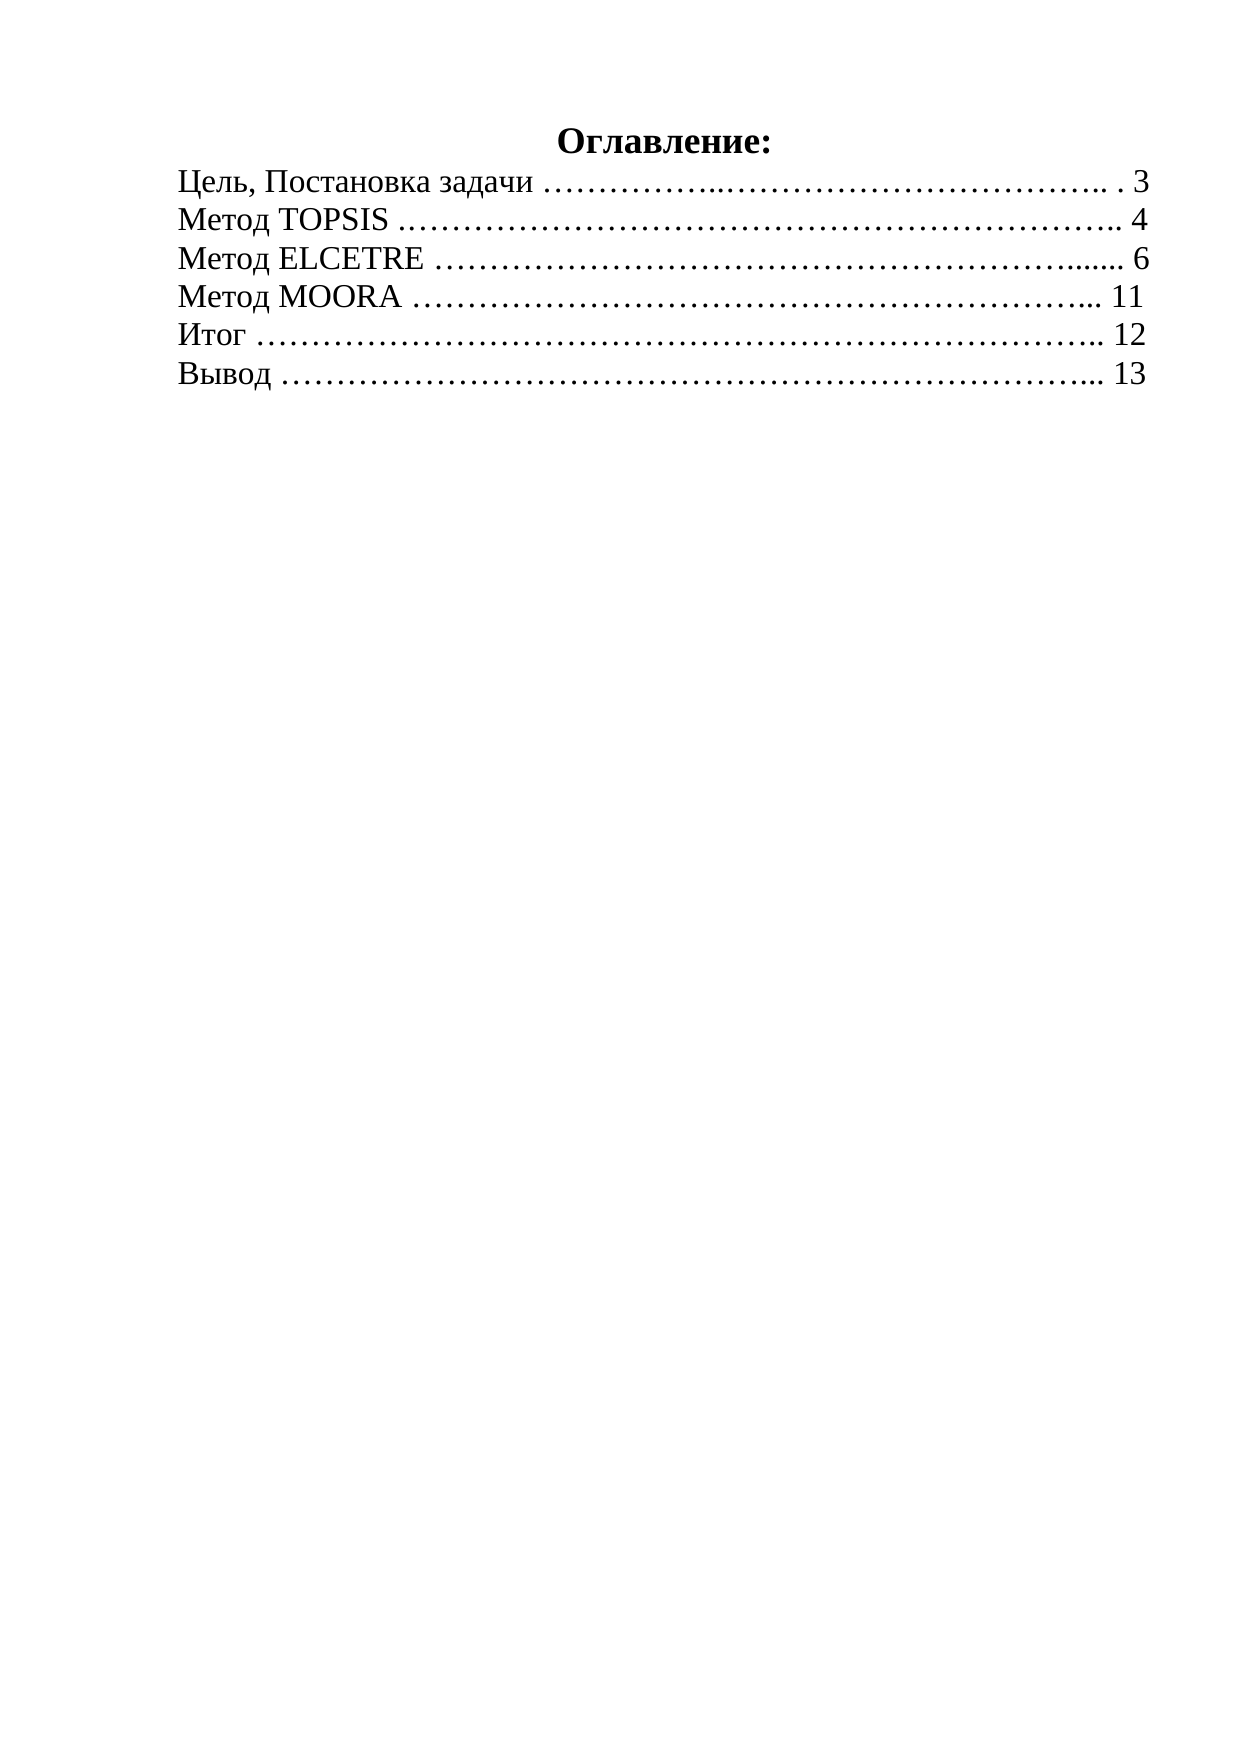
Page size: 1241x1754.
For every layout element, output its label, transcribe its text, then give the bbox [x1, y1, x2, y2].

text Метод TOPSIS .……………………………………………………….. 4 [177, 199, 1152, 238]
text Итог ………………………………………………………………….. 12 [177, 314, 1152, 353]
text Оглавление: [177, 118, 1152, 161]
text Цель, Постановка задачи ……………..…………………………….. . 3 [177, 161, 1152, 199]
text Вывод ………………………………………………………………... 13 [177, 353, 1152, 391]
text Метод ELCETRE …………………………………………………....... 6 [177, 238, 1152, 276]
text Метод MOORA ……………………………………………………... 11 [177, 276, 1152, 314]
